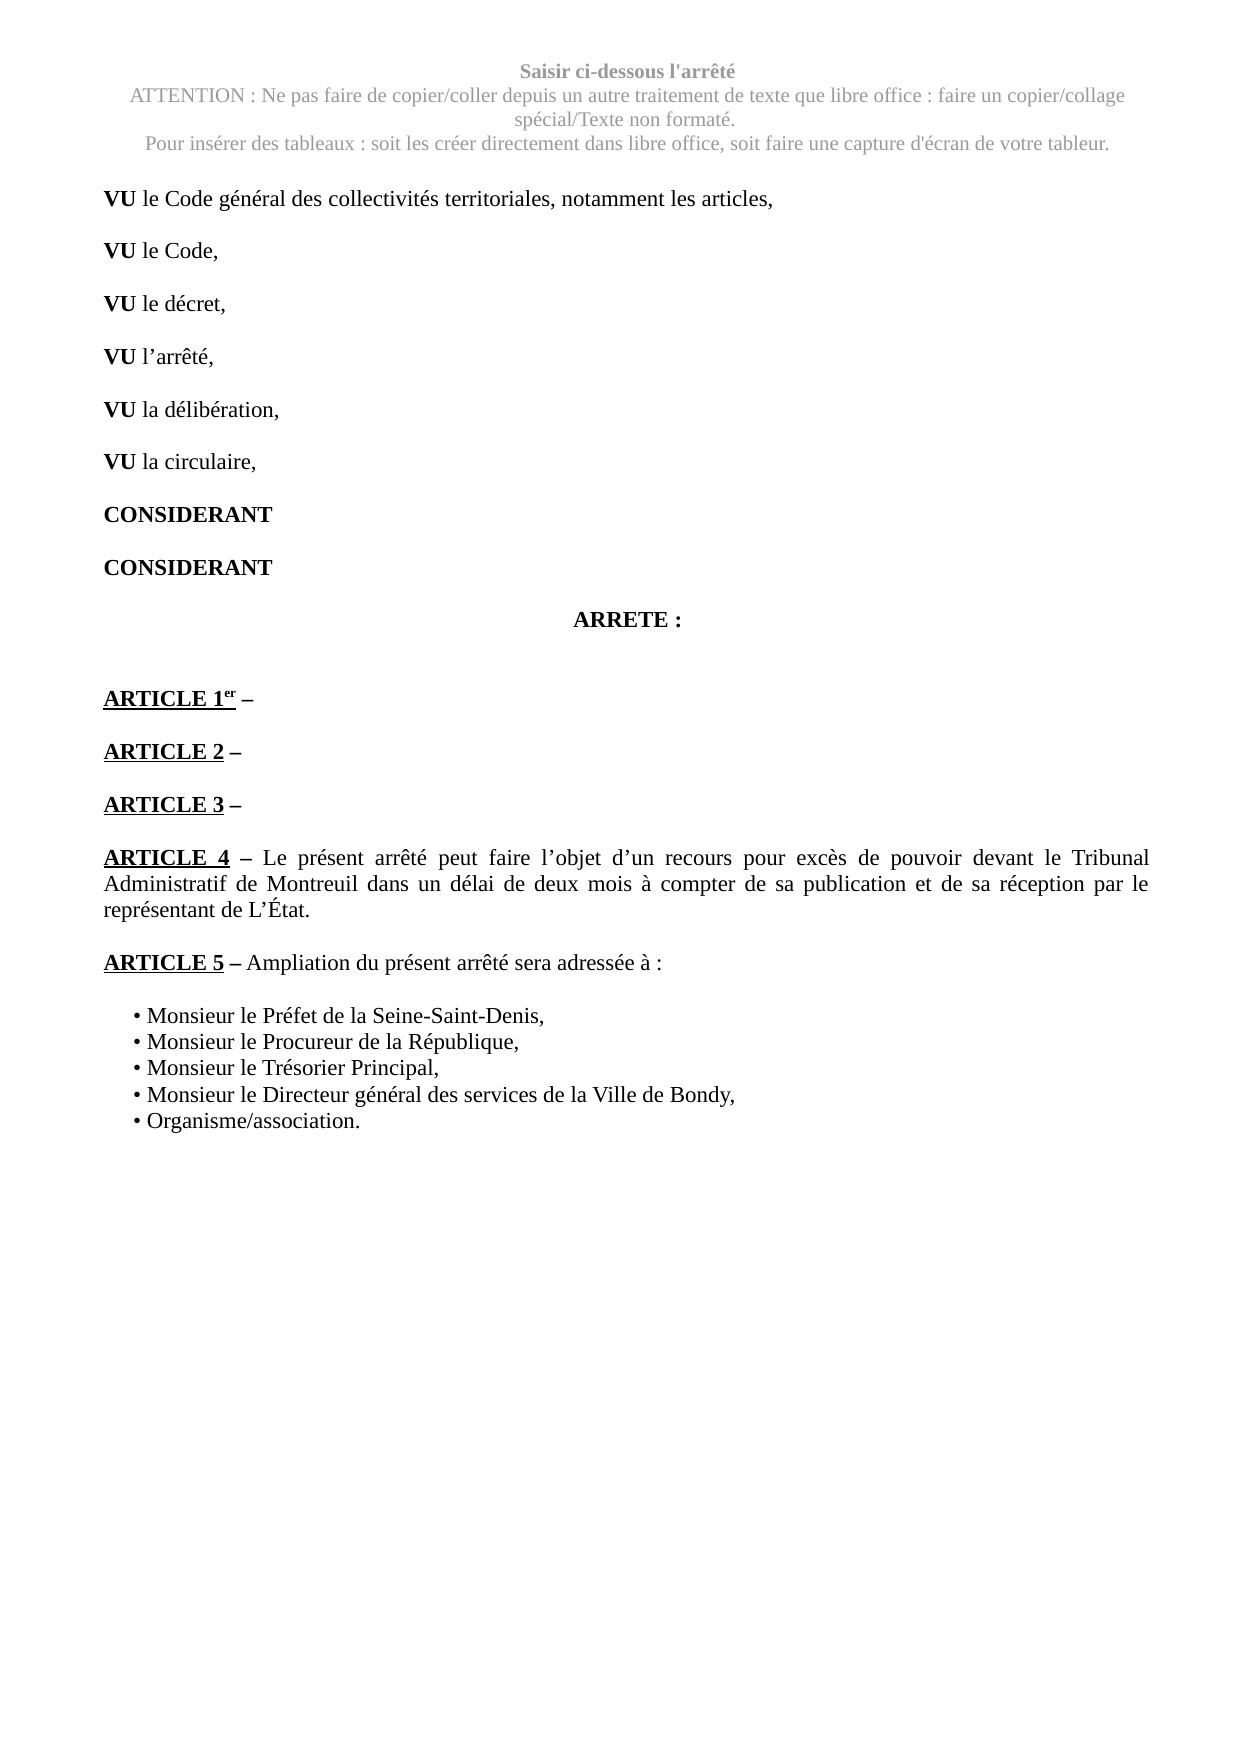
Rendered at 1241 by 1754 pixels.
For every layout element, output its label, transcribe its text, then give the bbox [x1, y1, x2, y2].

text ARRETE : [103, 606, 1152, 633]
text VU la délibération, [103, 396, 1152, 422]
text VU le Code général des collectivités territoriales, notamment les articles, [103, 185, 1152, 211]
text ARTICLE 4 – Le présent arrêté peut faire l’objet d’un recours pour excès de pouvoir devant le Tribunal Administratif de Montreuil dans un délai de deux mois à compter de sa publication et de sa réception par le représentant de L’État. [103, 844, 1152, 923]
text ARTICLE 5 – Ampliation du présent arrêté sera adressée à : [103, 949, 1152, 975]
text • Monsieur le Préfet de la Seine-Saint-Denis, [103, 1002, 1152, 1028]
text • Monsieur le Directeur général des services de la Ville de Bondy, [103, 1081, 1152, 1107]
text VU l’arrêté, [103, 343, 1152, 369]
text VU le Code, [103, 237, 1152, 264]
text • Monsieur le Procureur de la République, [103, 1028, 1152, 1054]
text VU la circulaire, [103, 448, 1152, 475]
text • Monsieur le Trésorier Principal, [103, 1054, 1152, 1081]
text ARTICLE 2 – [103, 738, 1152, 764]
text CONSIDERANT [103, 554, 1152, 580]
text CONSIDERANT [103, 501, 1152, 527]
text VU le décret, [103, 290, 1152, 317]
text ARTICLE 1er – [103, 686, 1152, 712]
text • Organisme/association. [103, 1107, 1152, 1133]
text ARTICLE 3 – [103, 791, 1152, 817]
